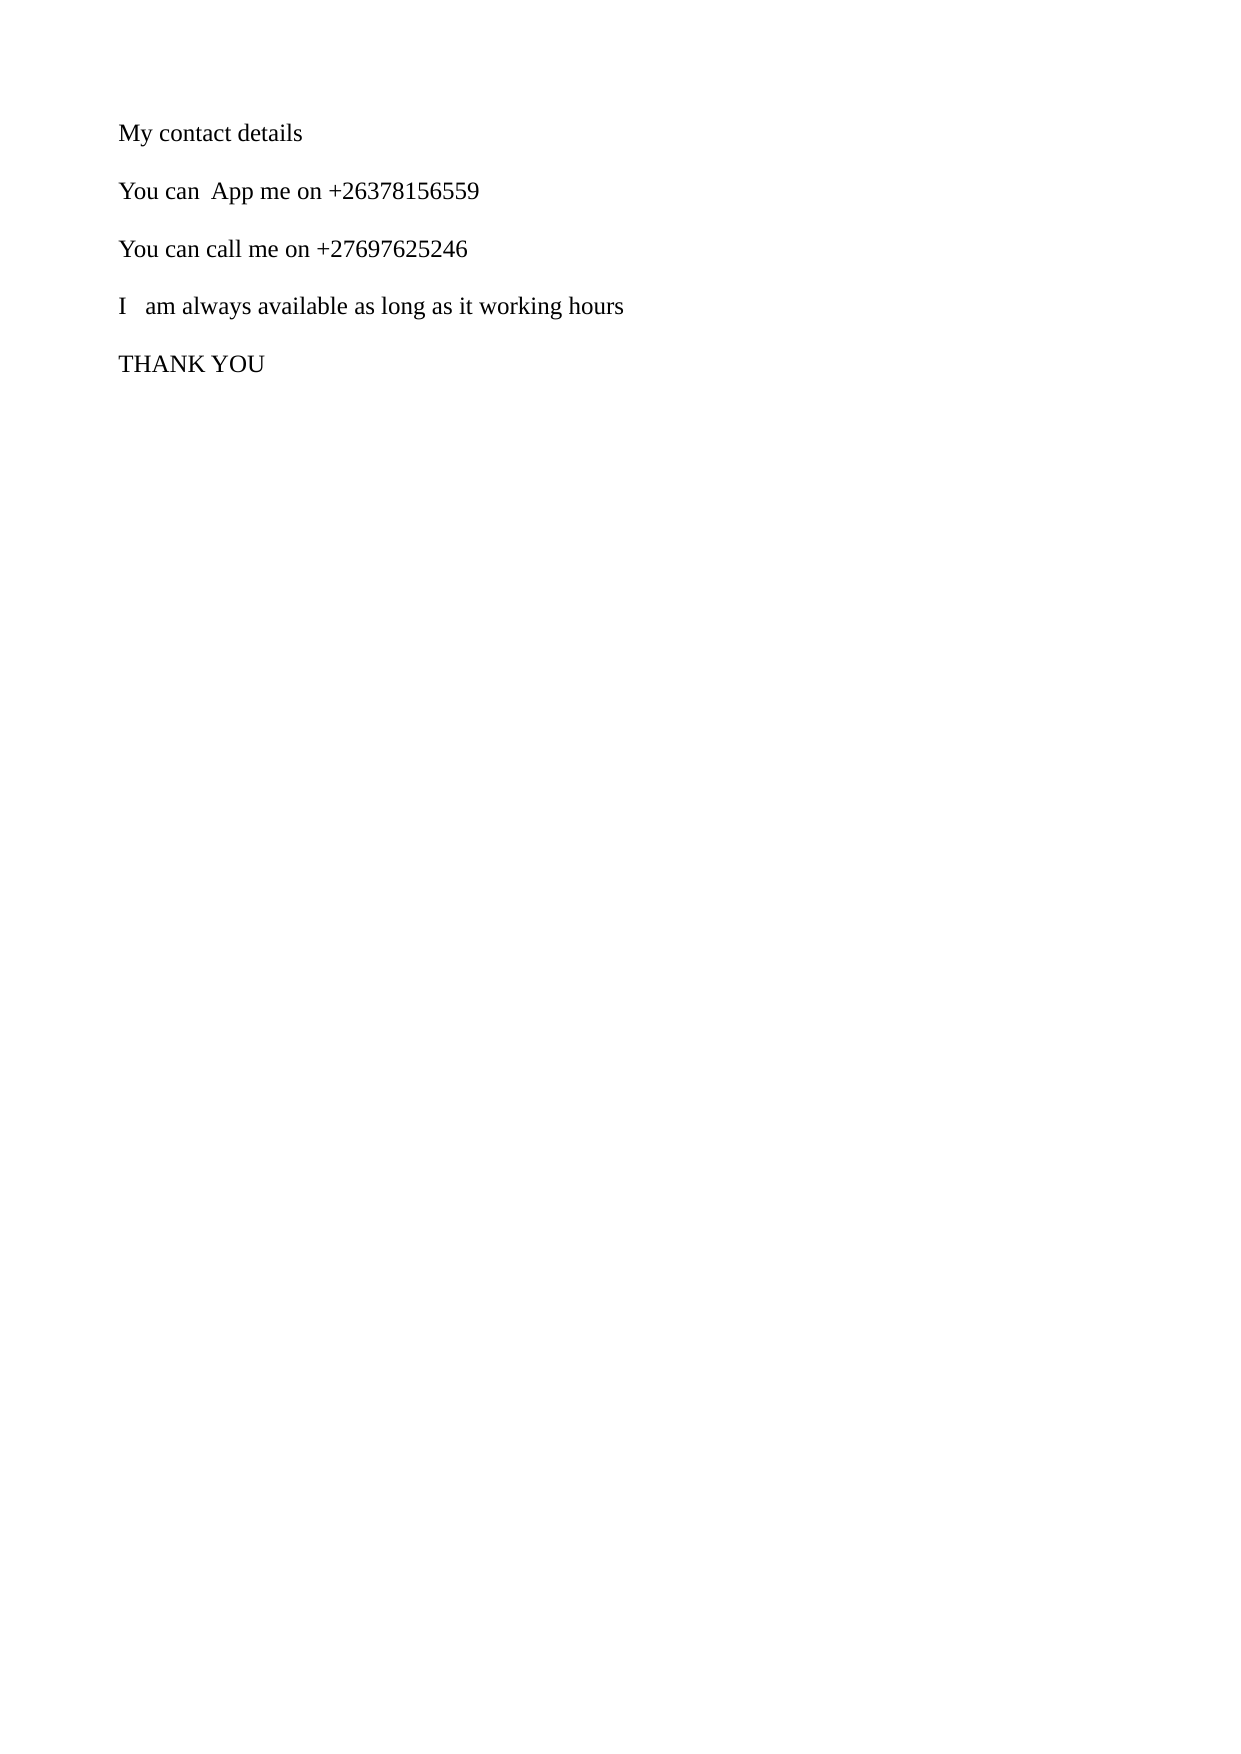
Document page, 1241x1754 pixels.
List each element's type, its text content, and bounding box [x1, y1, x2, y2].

text You can call me on +27697625246 [118, 234, 1122, 263]
text THANK YOU [118, 349, 1122, 378]
text You can App me on +26378156559 [118, 176, 1122, 205]
text I am always available as long as it working hours [118, 291, 1122, 320]
